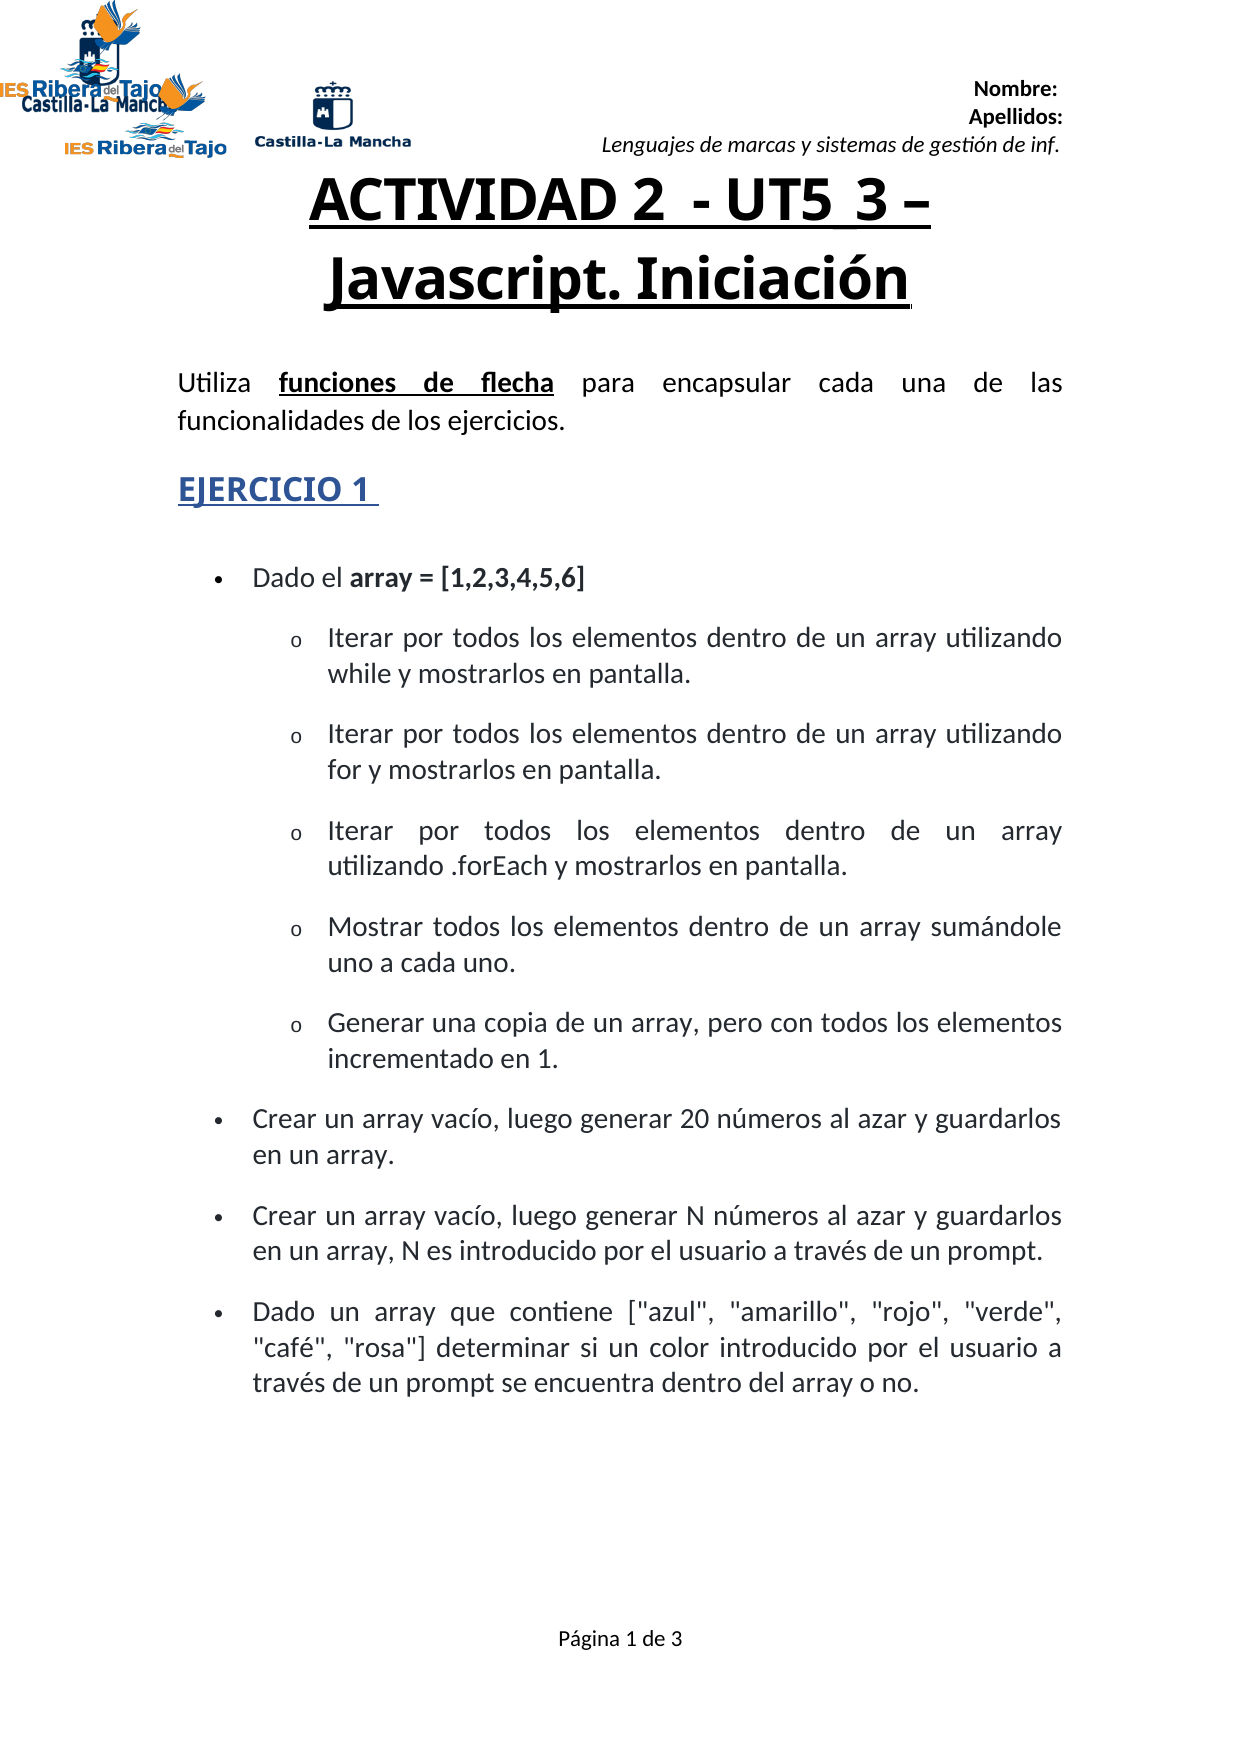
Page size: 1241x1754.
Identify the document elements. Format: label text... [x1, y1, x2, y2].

list Iterar por todos los elementos dentro de un array utilizando for y mostrarlos en pantalla. [290, 716, 1063, 787]
list Dado un array que contiene ["azul", "amarillo", "rojo", "verde", "café", "rosa"] determinar si un color introducido por el usuario a través de un prompt se encuentra dentro del array o no. [215, 1293, 1063, 1400]
list Crear un array vacío, luego generar 20 números al azar y guardarlos en un array. [215, 1101, 1063, 1172]
list Generar una copia de un array, pero con todos los elementos incrementado en 1. [290, 1004, 1063, 1076]
list Mostrar todos los elementos dentro de un array sumándole uno a cada uno. [290, 908, 1063, 979]
picture [233, 73, 432, 158]
subtitle EJERCICIO 1 [177, 466, 1063, 511]
list Iterar por todos los elementos dentro de un array utilizando while y mostrarlos en pantalla. [290, 619, 1063, 691]
text Utiliza funciones de flecha para encapsular cada una de las funcionalidades de los ejercicios. [177, 364, 1063, 438]
list Dado el array = [1,2,3,4,5,6] [215, 559, 1063, 594]
list Iterar por todos los elementos dentro de un array utilizando .forEach y mostrarlos en pantalla. [290, 812, 1063, 883]
title ACTIVIDAD 2 - UT5_3 – Javascript. Iniciación [177, 158, 1063, 317]
picture [0, 0, 227, 158]
list Crear un array vacío, luego generar N números al azar y guardarlos en un array, N es introducido por el usuario a través de un prompt. [215, 1197, 1063, 1268]
